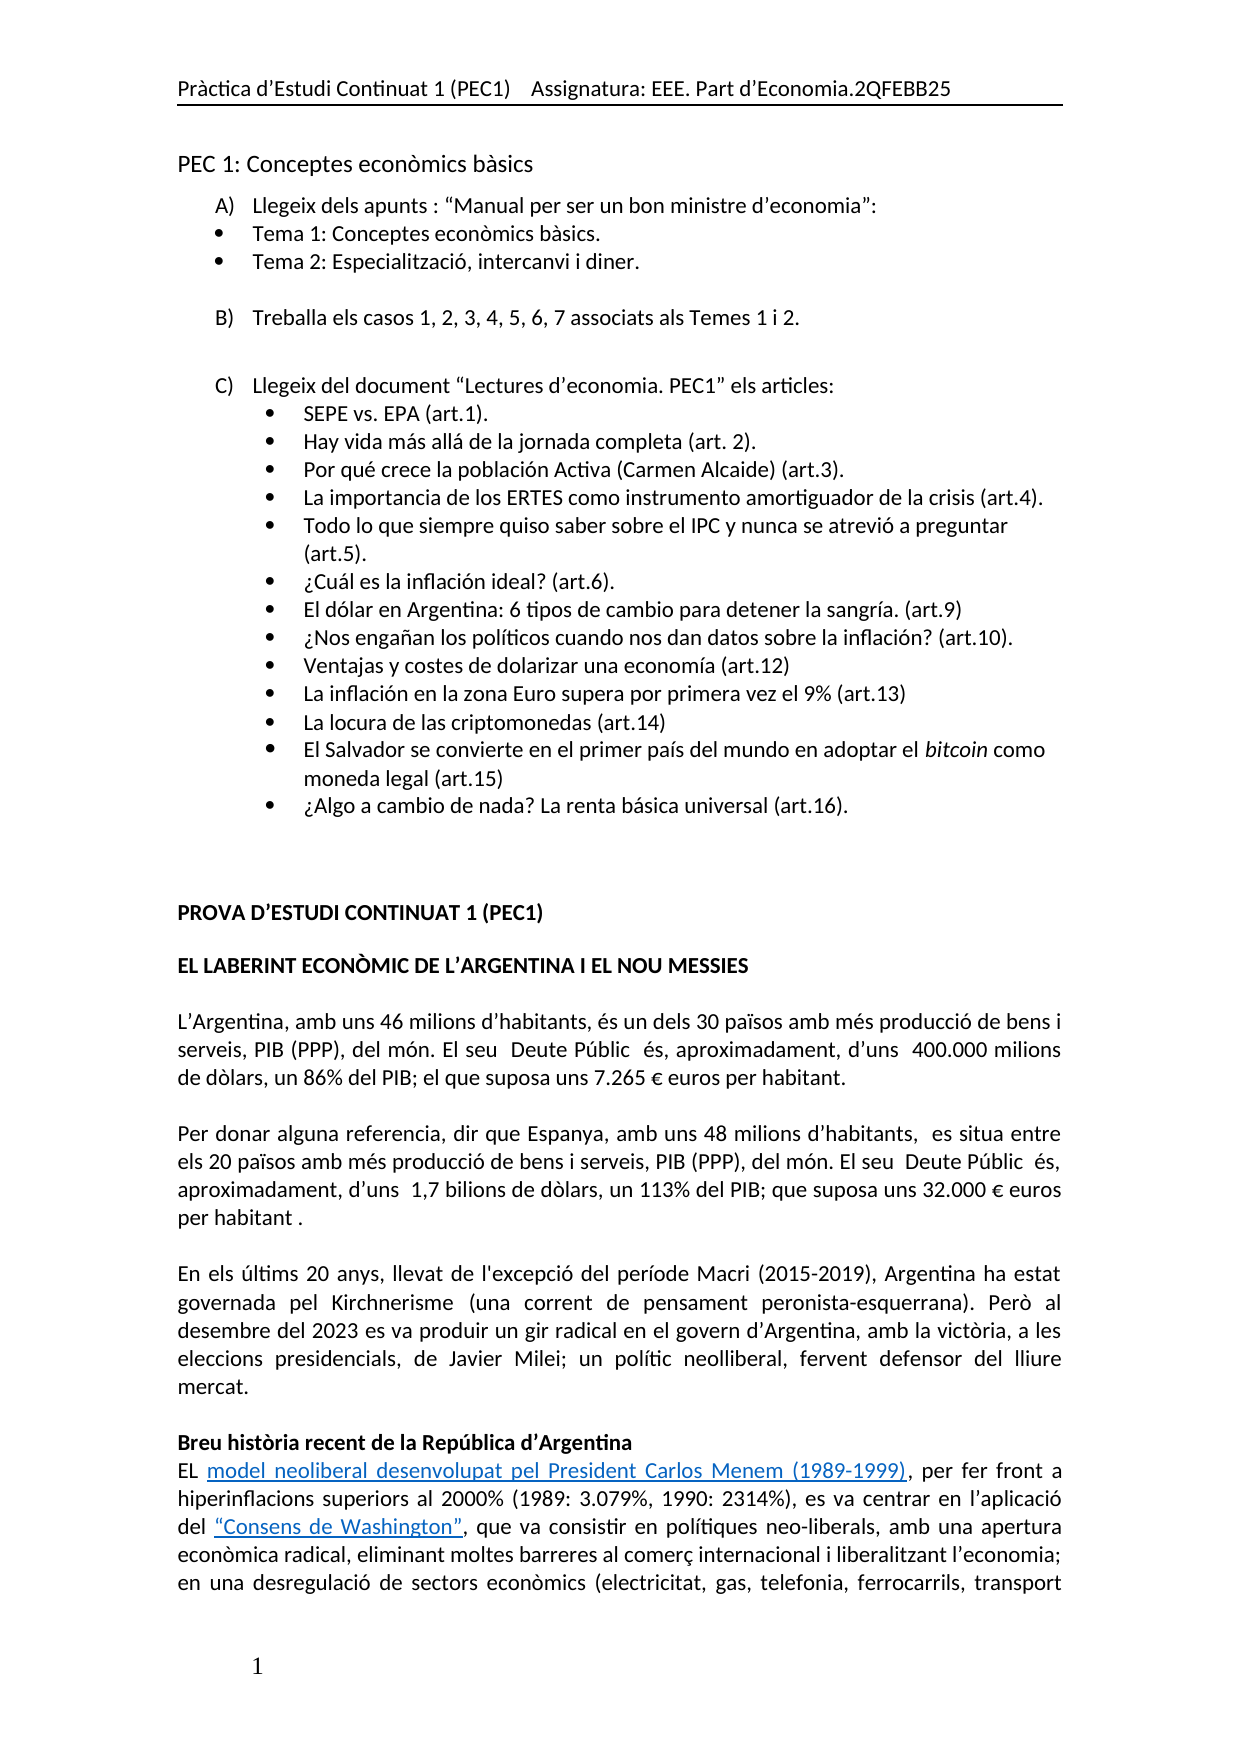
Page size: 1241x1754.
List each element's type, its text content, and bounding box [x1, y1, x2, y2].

list Treballa els casos 1, 2, 3, 4, 5, 6, 7 associats als Temes 1 i 2. [215, 303, 1063, 331]
list Llegeix dels apunts : “Manual per ser un bon ministre d’economia”: [215, 191, 1063, 219]
list Todo lo que siempre quiso saber sobre el IPC y nunca se atrevió a preguntar (art.5). [266, 511, 1063, 567]
list Tema 2: Especialització, intercanvi i diner. [215, 247, 1063, 275]
text Breu història recent de la República d’Argentina [177, 1428, 1063, 1456]
list Hay vida más allá de la jornada completa (art. 2). [266, 427, 1063, 455]
text En els últims 20 anys, llevat de l'excepció del període Macri (2015-2019), Argentina ha estat governada pel Kirchnerisme (una corrent de pensament peronista-esquerrana). Però al desembre del 2023 es va produir un gir radical en el govern d’Argentina, amb la victòria, a les eleccions presidencials, de Javier Milei; un polític neolliberal, fervent defensor del lliure mercat. [177, 1259, 1063, 1400]
text EL model neoliberal desenvolupat pel President Carlos Menem (1989-1999), per fer front a hiperinflacions superiors al 2000% (1989: 3.079%, 1990: 2314%), es va centrar en l’aplicació del “Consens de Washington”, que va consistir en polítiques neo-liberals, amb una apertura econòmica radical, eliminant moltes barreres al comerç internacional i liberalitzant l’economia; en una desregulació de sectors econòmics (electricitat, gas, telefonia, ferrocarrils, transport [177, 1456, 1063, 1596]
text L’Argentina, amb uns 46 milions d’habitants, és un dels 30 països amb més producció de bens i serveis, PIB (PPP), del món. El seu Deute Públic és, aproximadament, d’uns 400.000 milions de dòlars, un 86% del PIB; el que suposa uns 7.265 € euros per habitant. [177, 1007, 1063, 1091]
list El Salvador se convierte en el primer país del mundo en adoptar el bitcoin como moneda legal (art.15) [266, 736, 1063, 792]
list La importancia de los ERTES como instrumento amortiguador de la crisis (art.4). [266, 483, 1063, 511]
list ¿Algo a cambio de nada? La renta básica universal (art.16). [266, 792, 1063, 820]
text Per donar alguna referencia, dir que Espanya, amb uns 48 milions d’habitants, es situa entre els 20 països amb més producció de bens i serveis, PIB (PPP), del món. El seu Deute Públic és, aproximadament, d’uns 1,7 bilions de dòlars, un 113% del PIB; que suposa uns 32.000 € euros per habitant . [177, 1119, 1063, 1231]
list Por qué crece la población Activa (Carmen Alcaide) (art.3). [266, 455, 1063, 483]
list ¿Nos engañan los políticos cuando nos dan datos sobre la inflación? (art.10). [266, 623, 1063, 652]
list SEPE vs. EPA (art.1). [266, 399, 1063, 427]
list La locura de las criptomonedas (art.14) [266, 708, 1063, 736]
text PROVA D’ESTUDI CONTINUAT 1 (PEC1) [177, 898, 1063, 926]
text PEC 1: Conceptes econòmics bàsics [177, 148, 1063, 178]
list Llegeix del document “Lectures d’economia. PEC1” els articles: [215, 371, 1063, 399]
list Ventajas y costes de dolarizar una economía (art.12) [266, 652, 1063, 679]
text EL LABERINT ECONÒMIC DE L’ARGENTINA I EL NOU MESSIES [177, 951, 1063, 979]
list El dólar en Argentina: 6 tipos de cambio para detener la sangría. (art.9) [266, 596, 1063, 623]
list Tema 1: Conceptes econòmics bàsics. [215, 219, 1063, 247]
list ¿Cuál es la inflación ideal? (art.6). [266, 567, 1063, 596]
list La inflación en la zona Euro supera por primera vez el 9% (art.13) [266, 679, 1063, 708]
